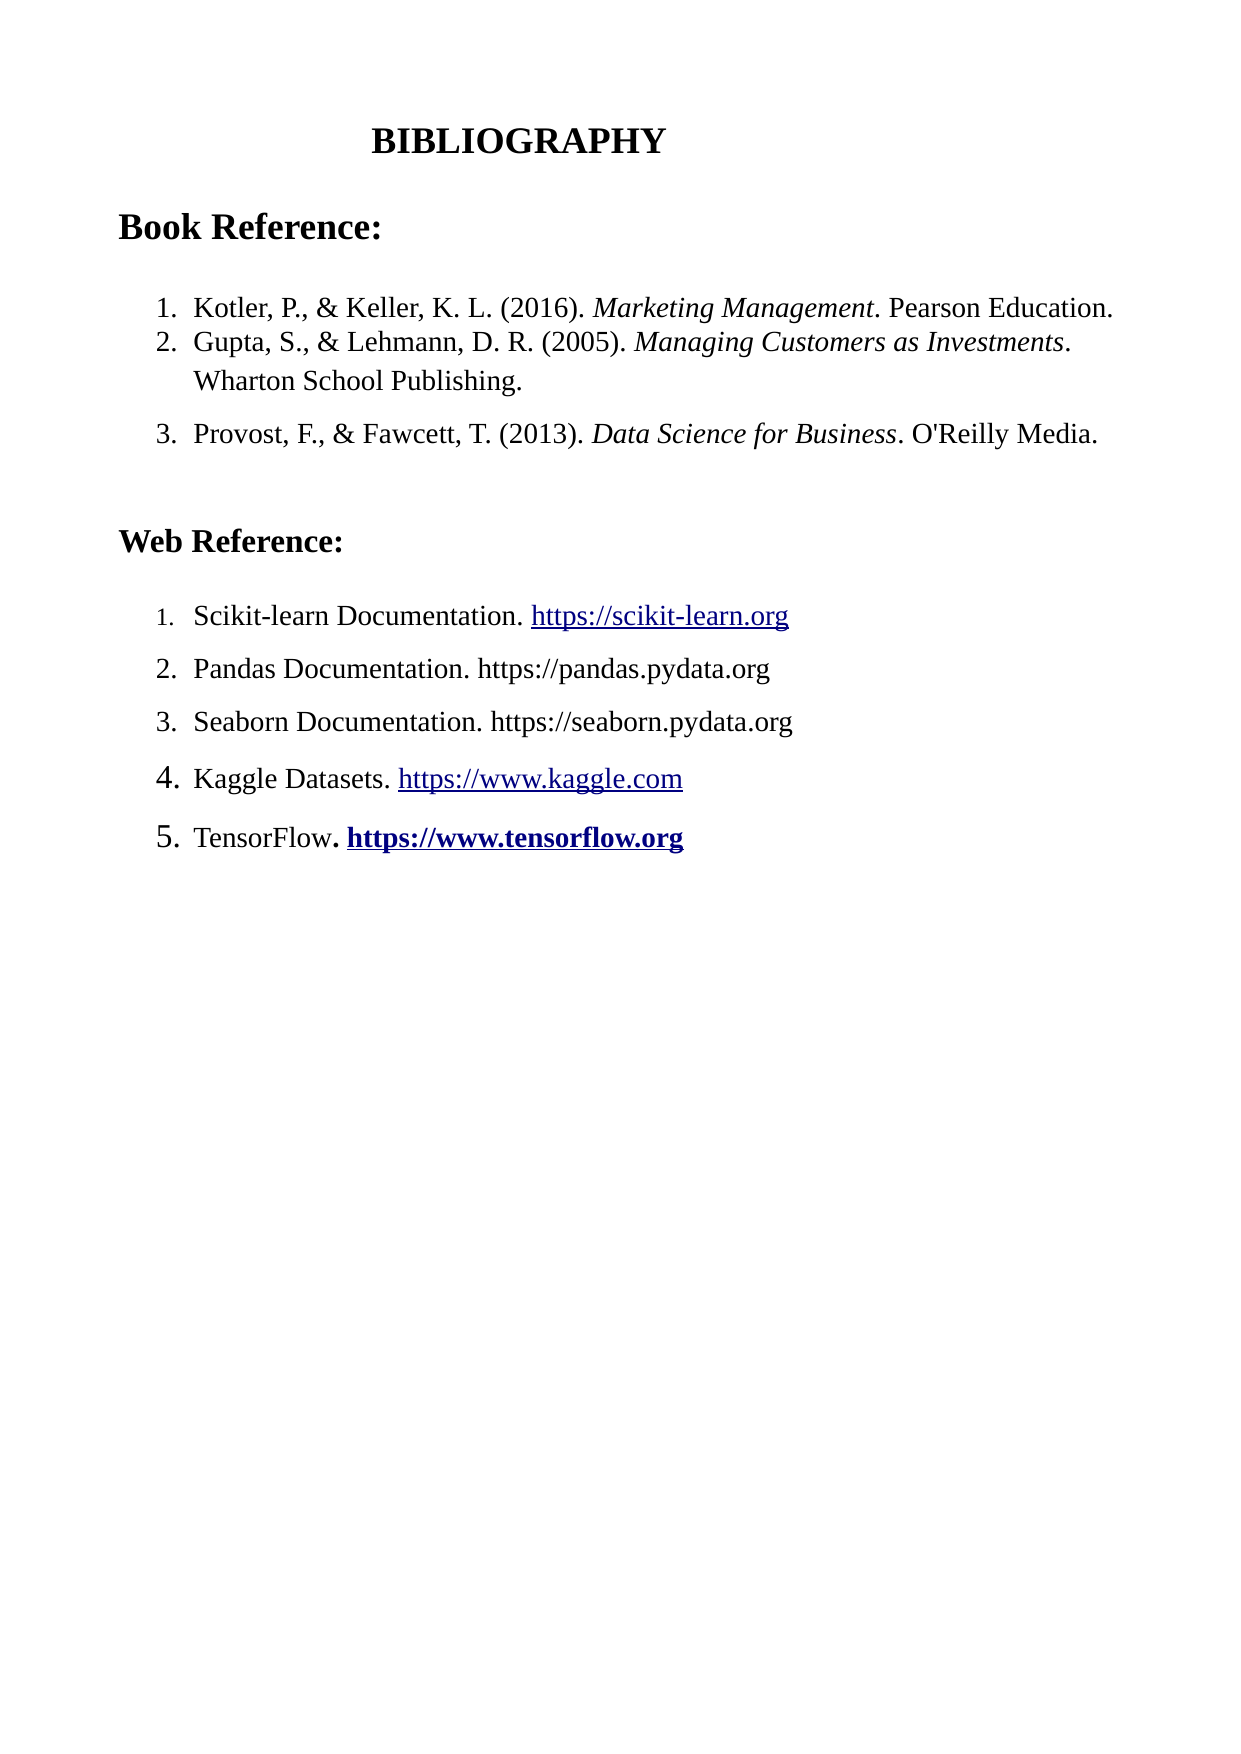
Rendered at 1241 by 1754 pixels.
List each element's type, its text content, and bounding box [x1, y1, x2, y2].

list Scikit-learn Documentation. https://scikit-learn.org [156, 598, 1122, 631]
text Book Reference: [118, 204, 1122, 247]
list Kotler, P., & Keller, K. L. (2016). Marketing Management. Pearson Education. [156, 291, 1122, 324]
list Seaborn Documentation. https://seaborn.pydata.org [156, 704, 1122, 738]
text BIBLIOGRAPHY [118, 118, 1122, 161]
list Kaggle Datasets. https://www.kaggle.com [156, 757, 1122, 796]
text Web Reference: [118, 521, 1122, 559]
list Gupta, S., & Lehmann, D. R. (2005). Managing Customers as Investments. Wharton School Publishing. [156, 324, 1122, 396]
list Pandas Documentation. https://pandas.pydata.org [156, 651, 1122, 684]
list Provost, F., & Fawcett, T. (2013). Data Science for Business. O'Reilly Media. [156, 416, 1122, 449]
list TensorFlow. https://www.tensorflow.org [156, 816, 1122, 854]
